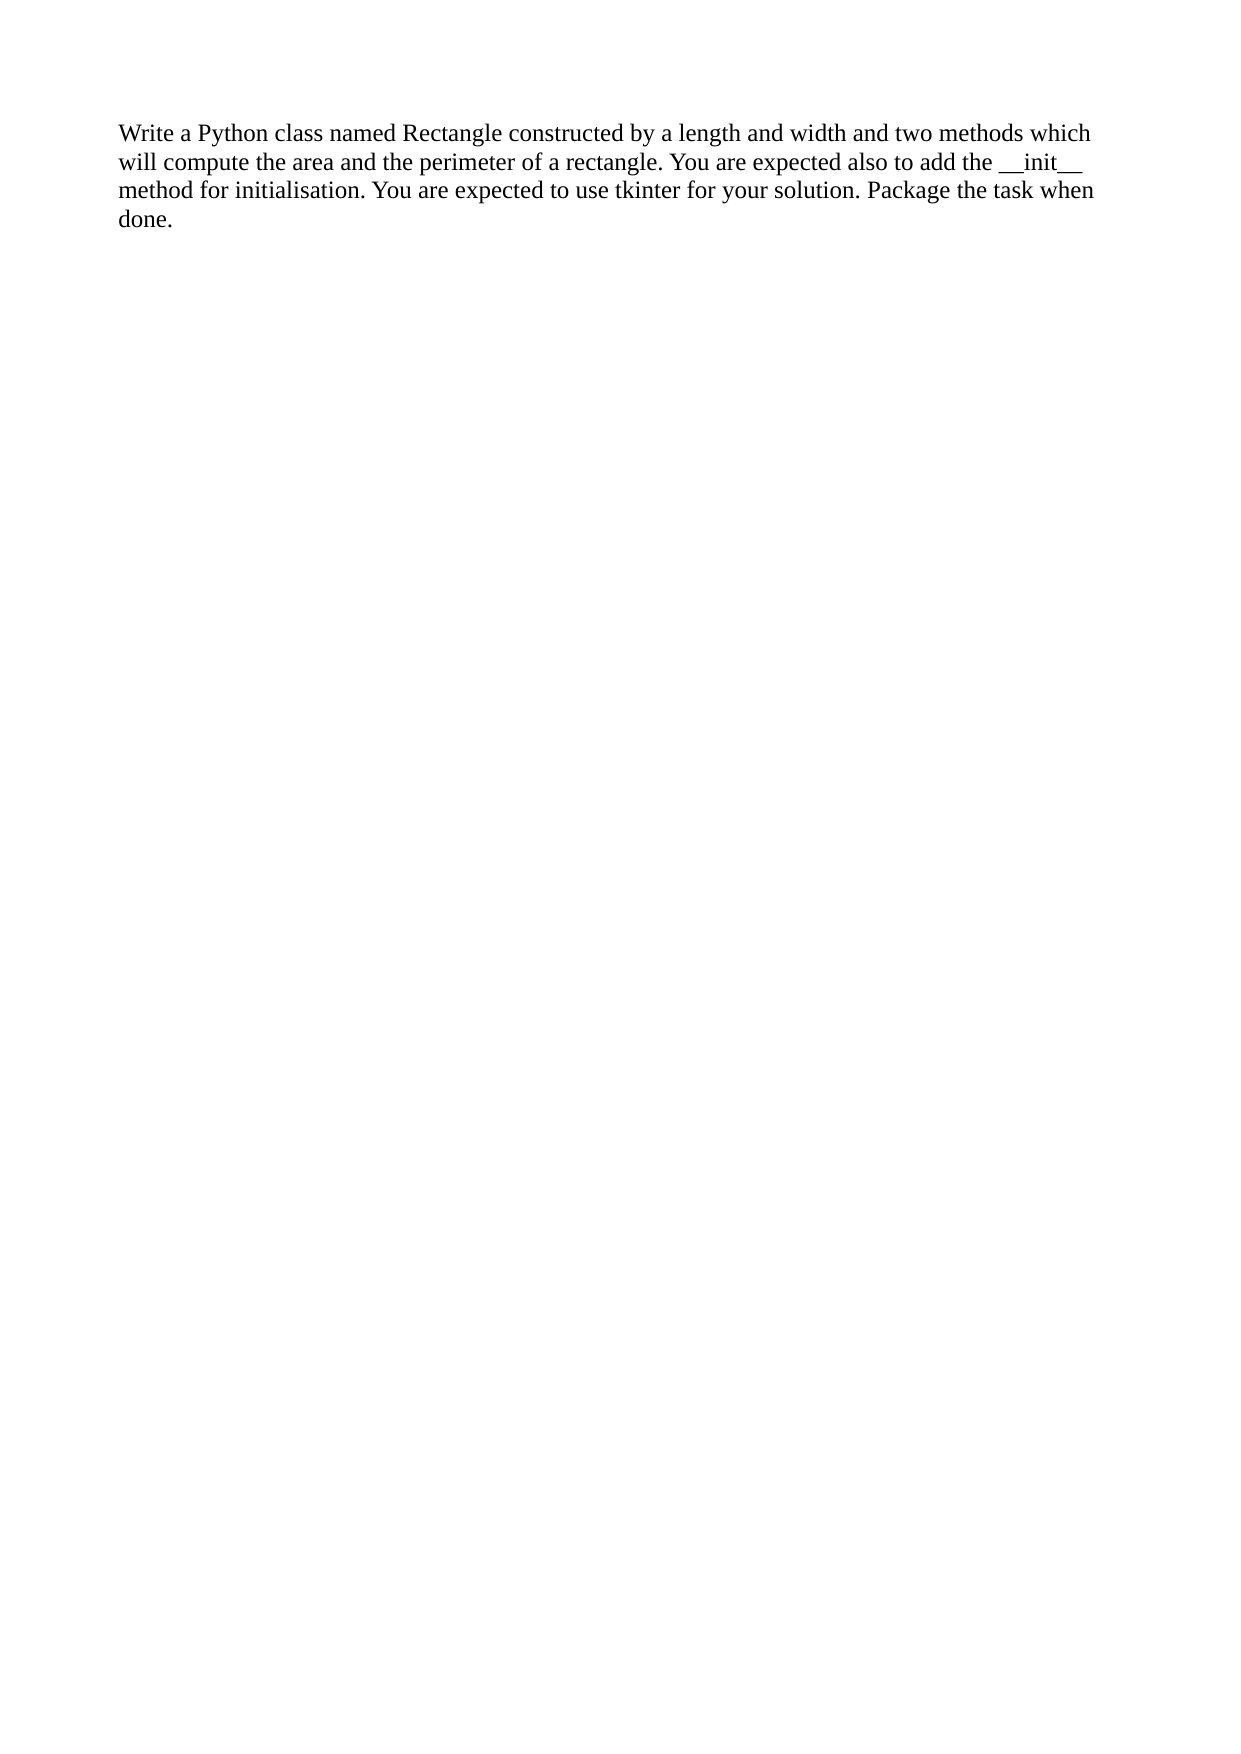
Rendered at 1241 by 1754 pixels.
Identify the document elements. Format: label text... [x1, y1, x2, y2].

text Write a Python class named Rectangle constructed by a length and width and two methods which will compute the area and the perimeter of a rectangle. You are expected also to add the __init__ method for initialisation. You are expected to use tkinter for your solution. Package the task when done. [118, 118, 1122, 233]
